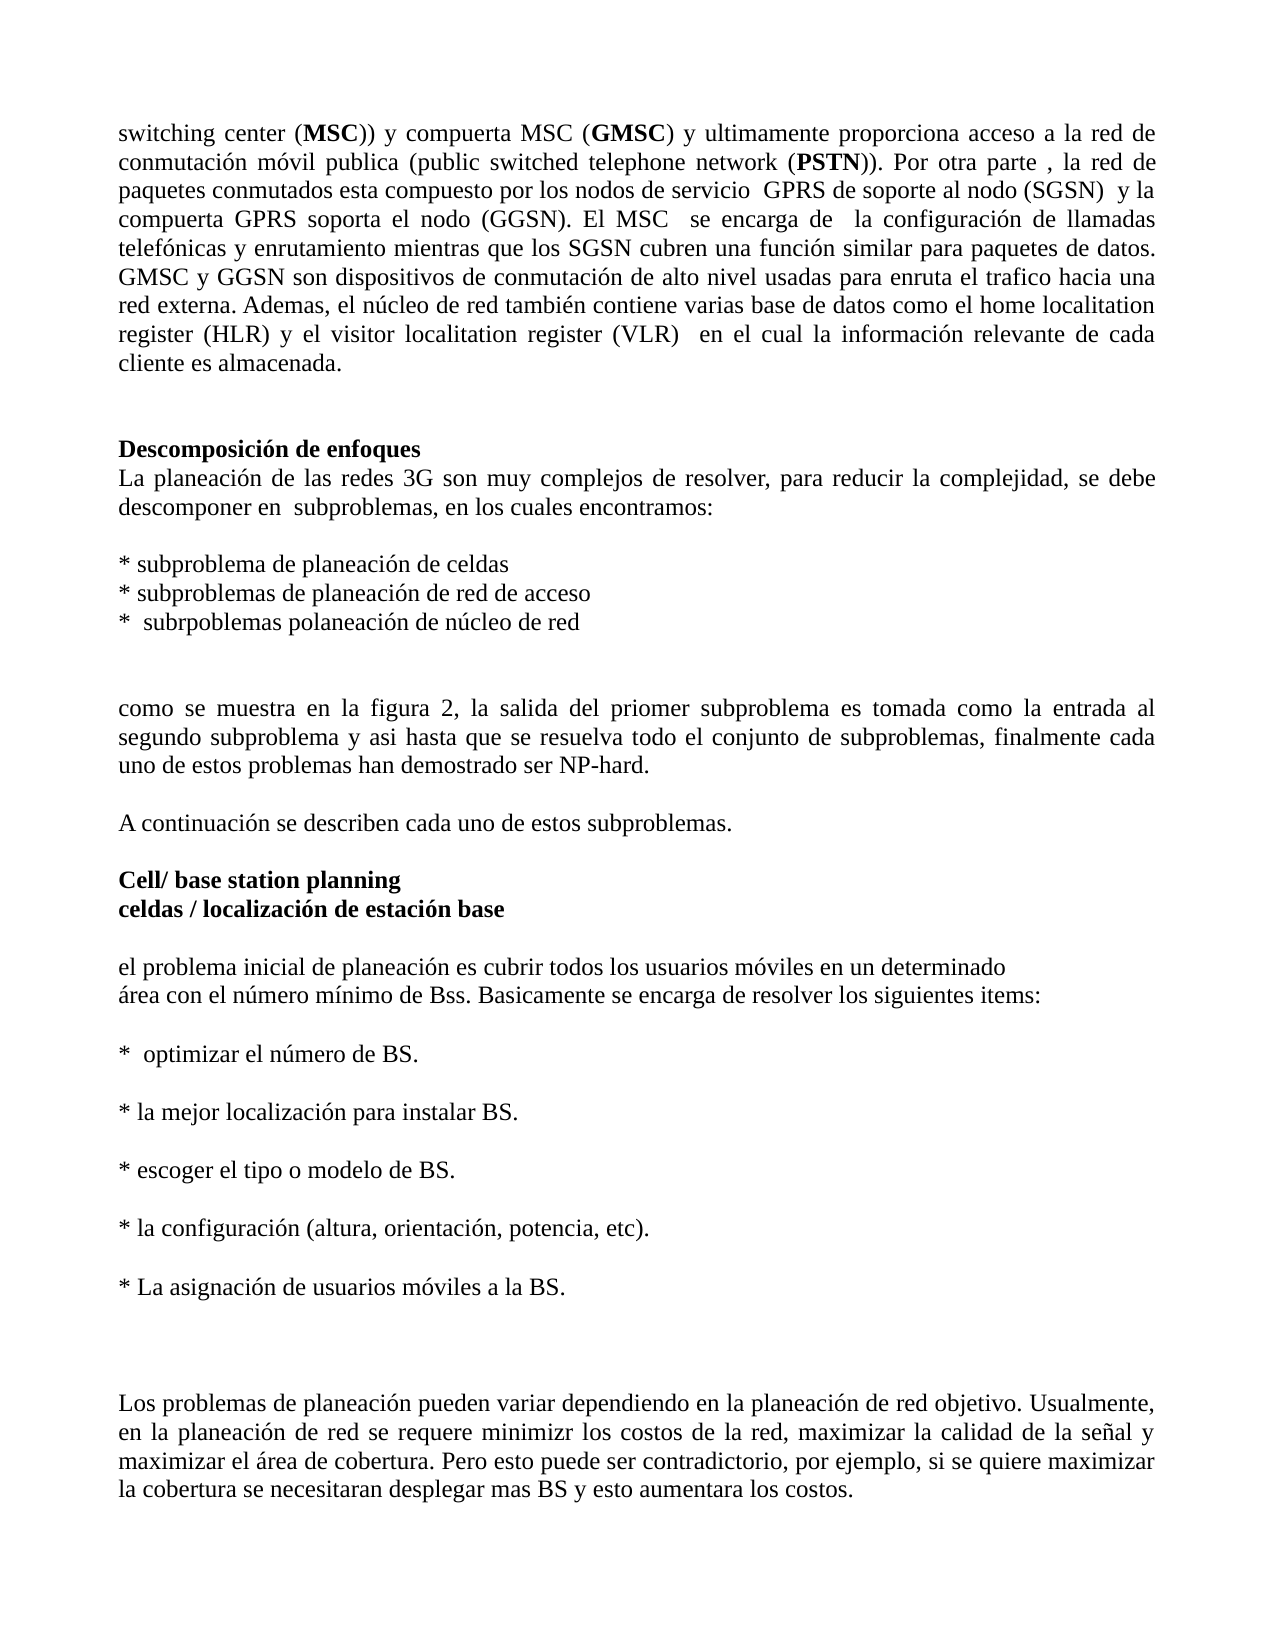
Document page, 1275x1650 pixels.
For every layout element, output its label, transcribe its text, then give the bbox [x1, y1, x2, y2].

text A continuación se describen cada uno de estos subproblemas. [118, 808, 1157, 837]
text el problema inicial de planeación es cubrir todos los usuarios móviles en un determinado [118, 952, 1157, 981]
text Cell/ base station planning [118, 866, 1157, 894]
text * La asignación de usuarios móviles a la BS. [118, 1272, 1157, 1301]
text switching center (MSC)) y compuerta MSC (GMSC) y ultimamente proporciona acceso a la red de conmutación móvil publica (public switched telephone network (PSTN)). Por otra parte , la red de paquetes conmutados esta compuesto por los nodos de servicio GPRS de soporte al nodo (SGSN) y la compuerta GPRS soporta el nodo (GGSN). El MSC se encarga de la configuración de llamadas telefónicas y enrutamiento mientras que los SGSN cubren una función similar para paquetes de datos. GMSC y GGSN son dispositivos de conmutación de alto nivel usadas para enruta el trafico hacia una red externa. Ademas, el núcleo de red también contiene varias base de datos como el home localitation register (HLR) y el visitor localitation register (VLR) en el cual la información relevante de cada cliente es almacenada. [118, 118, 1157, 377]
text La planeación de las redes 3G son muy complejos de resolver, para reducir la complejidad, se debe descomponer en subproblemas, en los cuales encontramos: [118, 463, 1157, 521]
text celdas / localización de estación base [118, 894, 1157, 923]
text como se muestra en la figura 2, la salida del priomer subproblema es tomada como la entrada al segundo subproblema y asi hasta que se resuelva todo el conjunto de subproblemas, finalmente cada uno de estos problemas han demostrado ser NP-hard. [118, 693, 1157, 779]
text * optimizar el número de BS. [118, 1039, 1157, 1068]
text * subproblemas de planeación de red de acceso [118, 578, 1157, 607]
text área con el número mínimo de Bss. Basicamente se encarga de resolver los siguientes items: [118, 981, 1157, 1009]
text * subproblema de planeación de celdas [118, 549, 1157, 578]
text * la mejor localización para instalar BS. [118, 1097, 1157, 1126]
text Descomposición de enfoques [118, 434, 1157, 463]
text * subrpoblemas polaneación de núcleo de red [118, 607, 1157, 636]
text * la configuración (altura, orientación, potencia, etc). [118, 1213, 1157, 1242]
text * escoger el tipo o modelo de BS. [118, 1155, 1157, 1184]
text Los problemas de planeación pueden variar dependiendo en la planeación de red objetivo. Usualmente, en la planeación de red se requere minimizr los costos de la red, maximizar la calidad de la señal y maximizar el área de cobertura. Pero esto puede ser contradictorio, por ejemplo, si se quiere maximizar la cobertura se necesitaran desplegar mas BS y esto aumentara los costos. [118, 1388, 1157, 1503]
